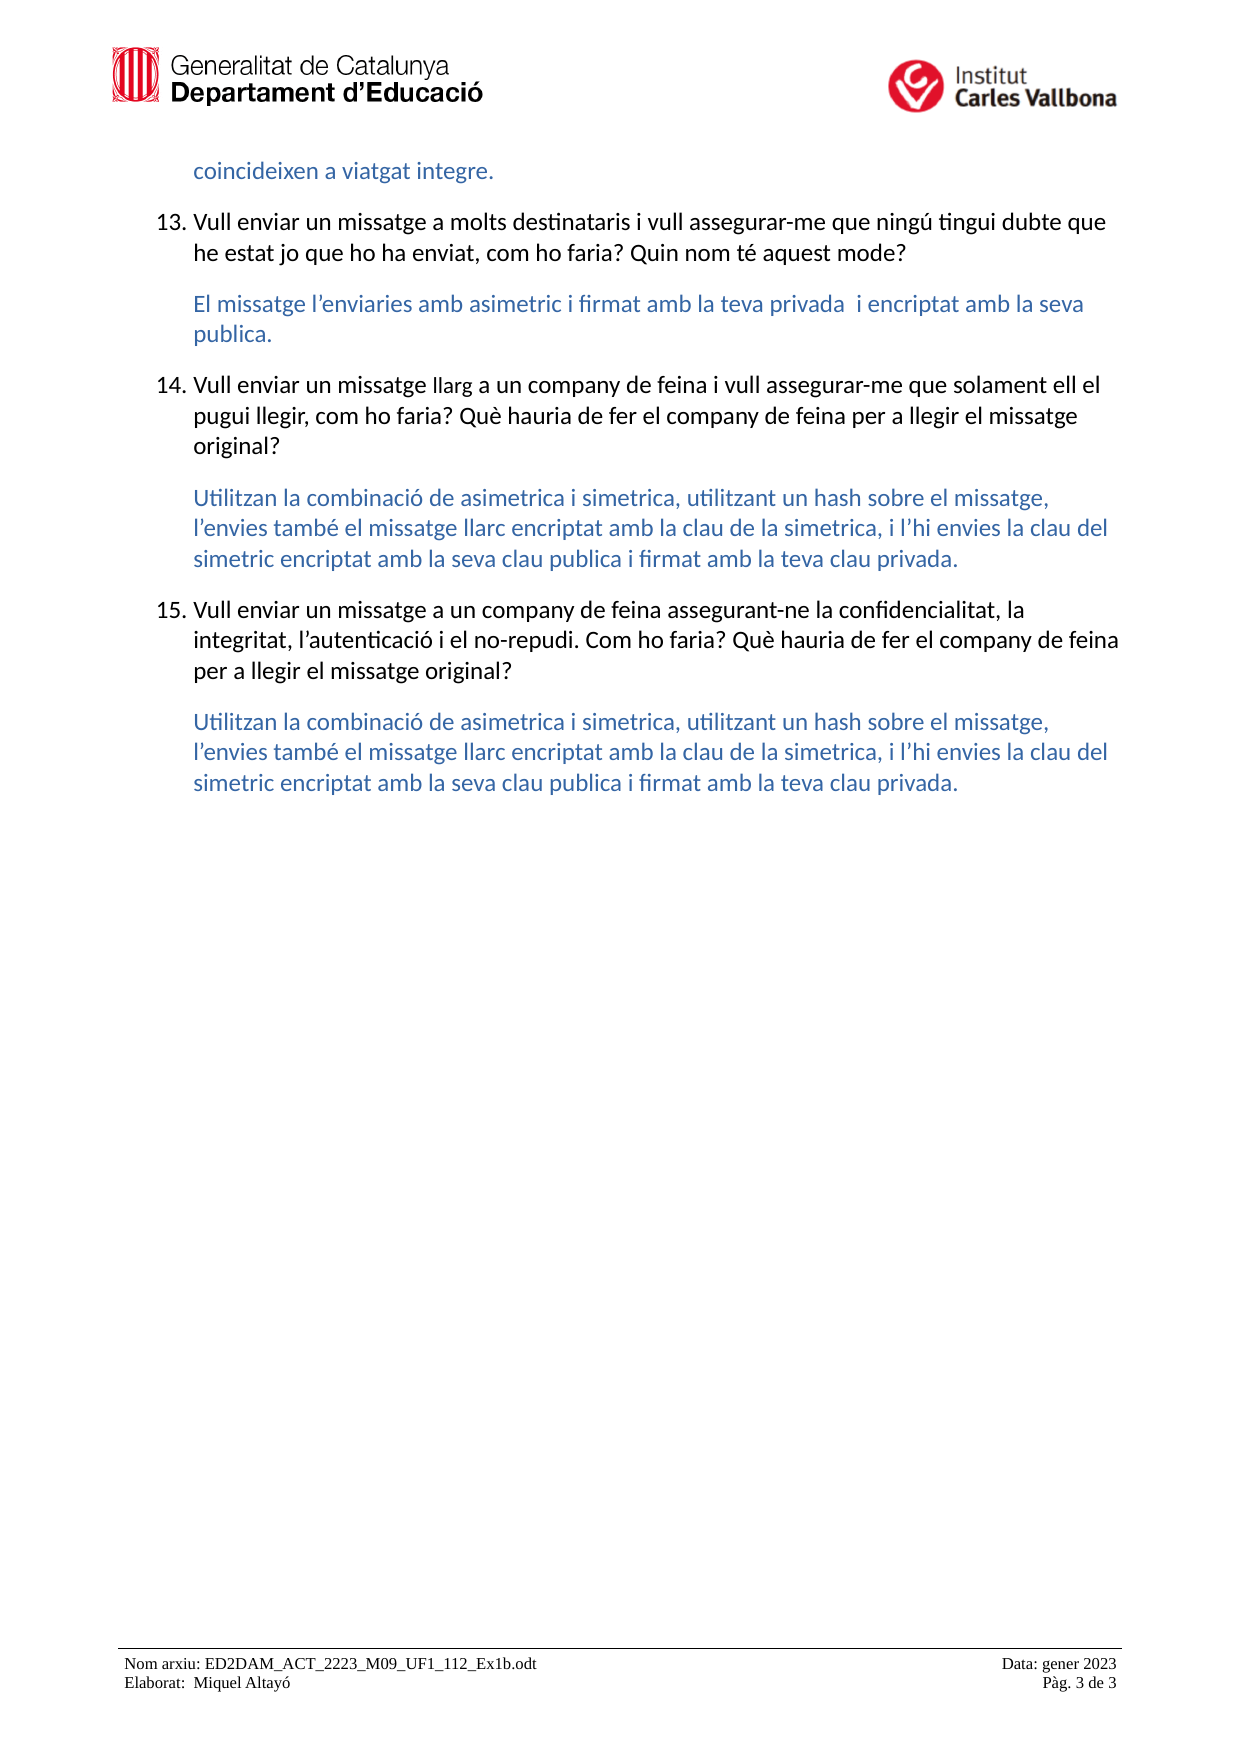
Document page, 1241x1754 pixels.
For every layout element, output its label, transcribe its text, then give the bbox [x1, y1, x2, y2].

list Vull enviar un missatge llarg a un company de feina i vull assegurar-me que solament ell el pugui llegir, com ho faria? Què hauria de fer el company de feina per a llegir el missatge original? [156, 369, 1122, 461]
list coincideixen a viatgat integre. [193, 155, 1122, 186]
list El missatge l’enviaries amb asimetric i firmat amb la teva privada i encriptat amb la seva publica. [193, 288, 1122, 349]
list Vull enviar un missatge a un company de feina assegurant-ne la confidencialitat, la integritat, l’autenticació i el no-repudi. Com ho faria? Què hauria de fer el company de feina per a llegir el missatge original? [156, 594, 1122, 685]
list Utilitzan la combinació de asimetrica i simetrica, utilitzant un hash sobre el missatge, l’envies també el missatge llarc encriptat amb la clau de la simetrica, i l’hi envies la clau del simetric encriptat amb la seva clau publica i firmat amb la teva clau privada. [193, 482, 1122, 573]
list Vull enviar un missatge a molts destinataris i vull assegurar-me que ningú tingui dubte que he estat jo que ho ha enviat, com ho faria? Quin nom té aquest mode? [156, 206, 1122, 267]
picture [886, 56, 1128, 115]
list Utilitzan la combinació de asimetrica i simetrica, utilitzant un hash sobre el missatge, l’envies també el missatge llarc encriptat amb la clau de la simetrica, i l’hi envies la clau del simetric encriptat amb la seva clau publica i firmat amb la teva clau privada. [193, 706, 1122, 798]
picture [112, 46, 510, 109]
